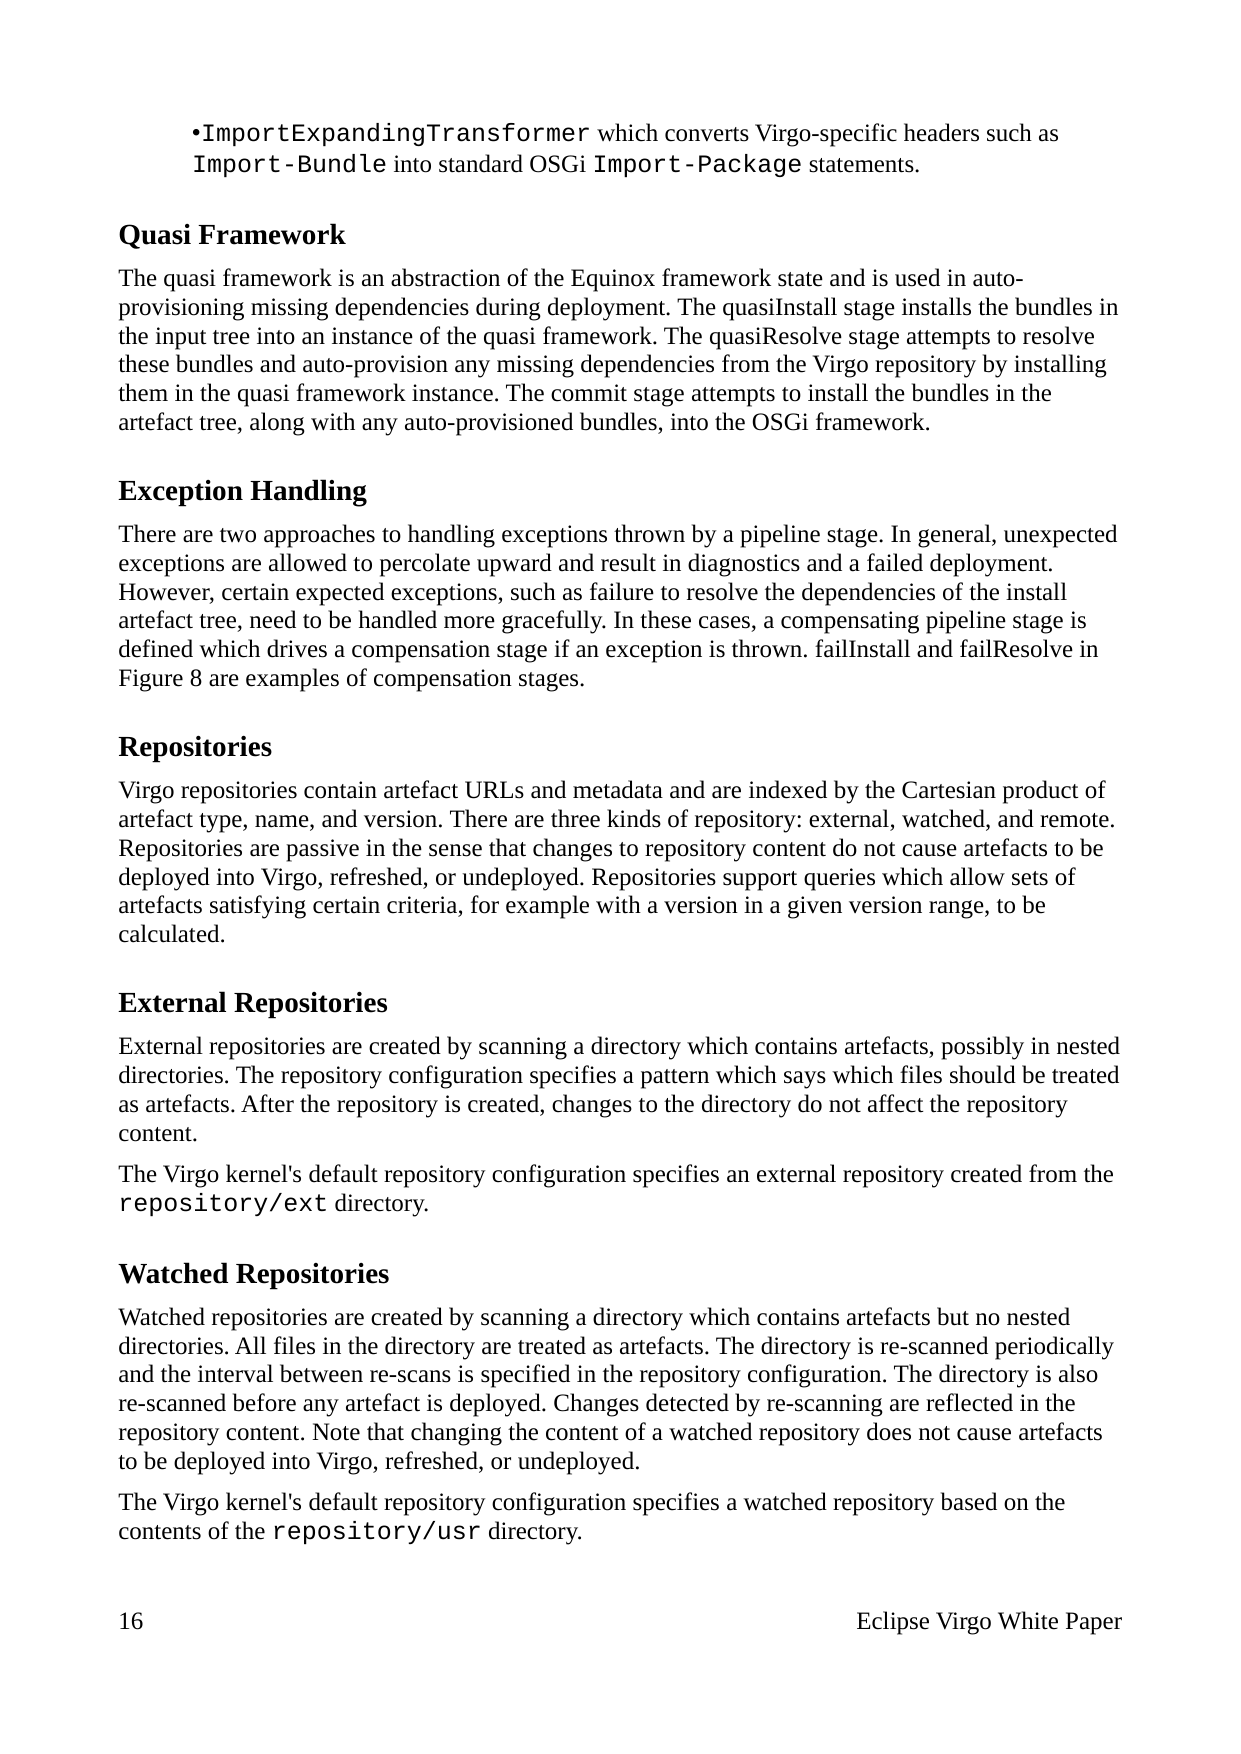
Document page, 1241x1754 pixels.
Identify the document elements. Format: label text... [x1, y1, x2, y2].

text External repositories are created by scanning a directory which contains artefacts, possibly in nested directories. The repository configuration specifies a pattern which says which files should be treated as artefacts. After the repository is created, changes to the directory do not affect the repository content. [118, 1031, 1122, 1146]
subtitle Exception Handling [118, 473, 1122, 507]
text The quasi framework is an abstraction of the Equinox framework state and is used in auto-provisioning missing dependencies during deployment. The quasiInstall stage installs the bundles in the input tree into an instance of the quasi framework. The quasiResolve stage attempts to resolve these bundles and auto-provision any missing dependencies from the Virgo repository by installing them in the quasi framework instance. The commit stage attempts to install the bundles in the artefact tree, along with any auto-provisioned bundles, into the OSGi framework. [118, 263, 1122, 436]
text Virgo repositories contain artefact URLs and metadata and are indexed by the Cartesian product of artefact type, name, and version. There are three kinds of repository: external, watched, and remote. Repositories are passive in the sense that changes to repository content do not cause artefacts to be deployed into Virgo, refreshed, or undeployed. Repositories support queries which allow sets of artefacts satisfying certain criteria, for example with a version in a given version range, to be calculated. [118, 775, 1122, 948]
text There are two approaches to handling exceptions thrown by a pipeline stage. In general, unexpected exceptions are allowed to percolate upward and result in diagnostics and a failed deployment. However, certain expected exceptions, such as failure to resolve the dependencies of the install artefact tree, need to be handled more gracefully. In these cases, a compensating pipeline stage is defined which drives a compensation stage if an exception is thrown. failInstall and failResolve in Figure 8 are examples of compensation stages. [118, 519, 1122, 692]
subtitle Quasi Framework [118, 217, 1122, 251]
text Watched repositories are created by scanning a directory which contains artefacts but no nested directories. All files in the directory are treated as artefacts. The directory is re-scanned periodically and the interval between re-scans is specified in the repository configuration. The directory is also re-scanned before any artefact is deployed. Changes detected by re-scanning are reflected in the repository content. Note that changing the content of a watched repository does not cause artefacts to be deployed into Virgo, refreshed, or undeployed. [118, 1302, 1122, 1474]
text The Virgo kernel's default repository configuration specifies a watched repository based on the contents of the repository/usr directory. [118, 1487, 1122, 1547]
list ImportExpandingTransformer which converts Virgo-specific headers such as Import-Bundle into standard OSGi Import-Package statements. [118, 118, 1122, 180]
subtitle Watched Repositories [118, 1256, 1122, 1289]
text The Virgo kernel's default repository configuration specifies an external repository created from the repository/ext directory. [118, 1159, 1122, 1218]
subtitle External Repositories [118, 985, 1122, 1019]
subtitle Repositories [118, 729, 1122, 763]
